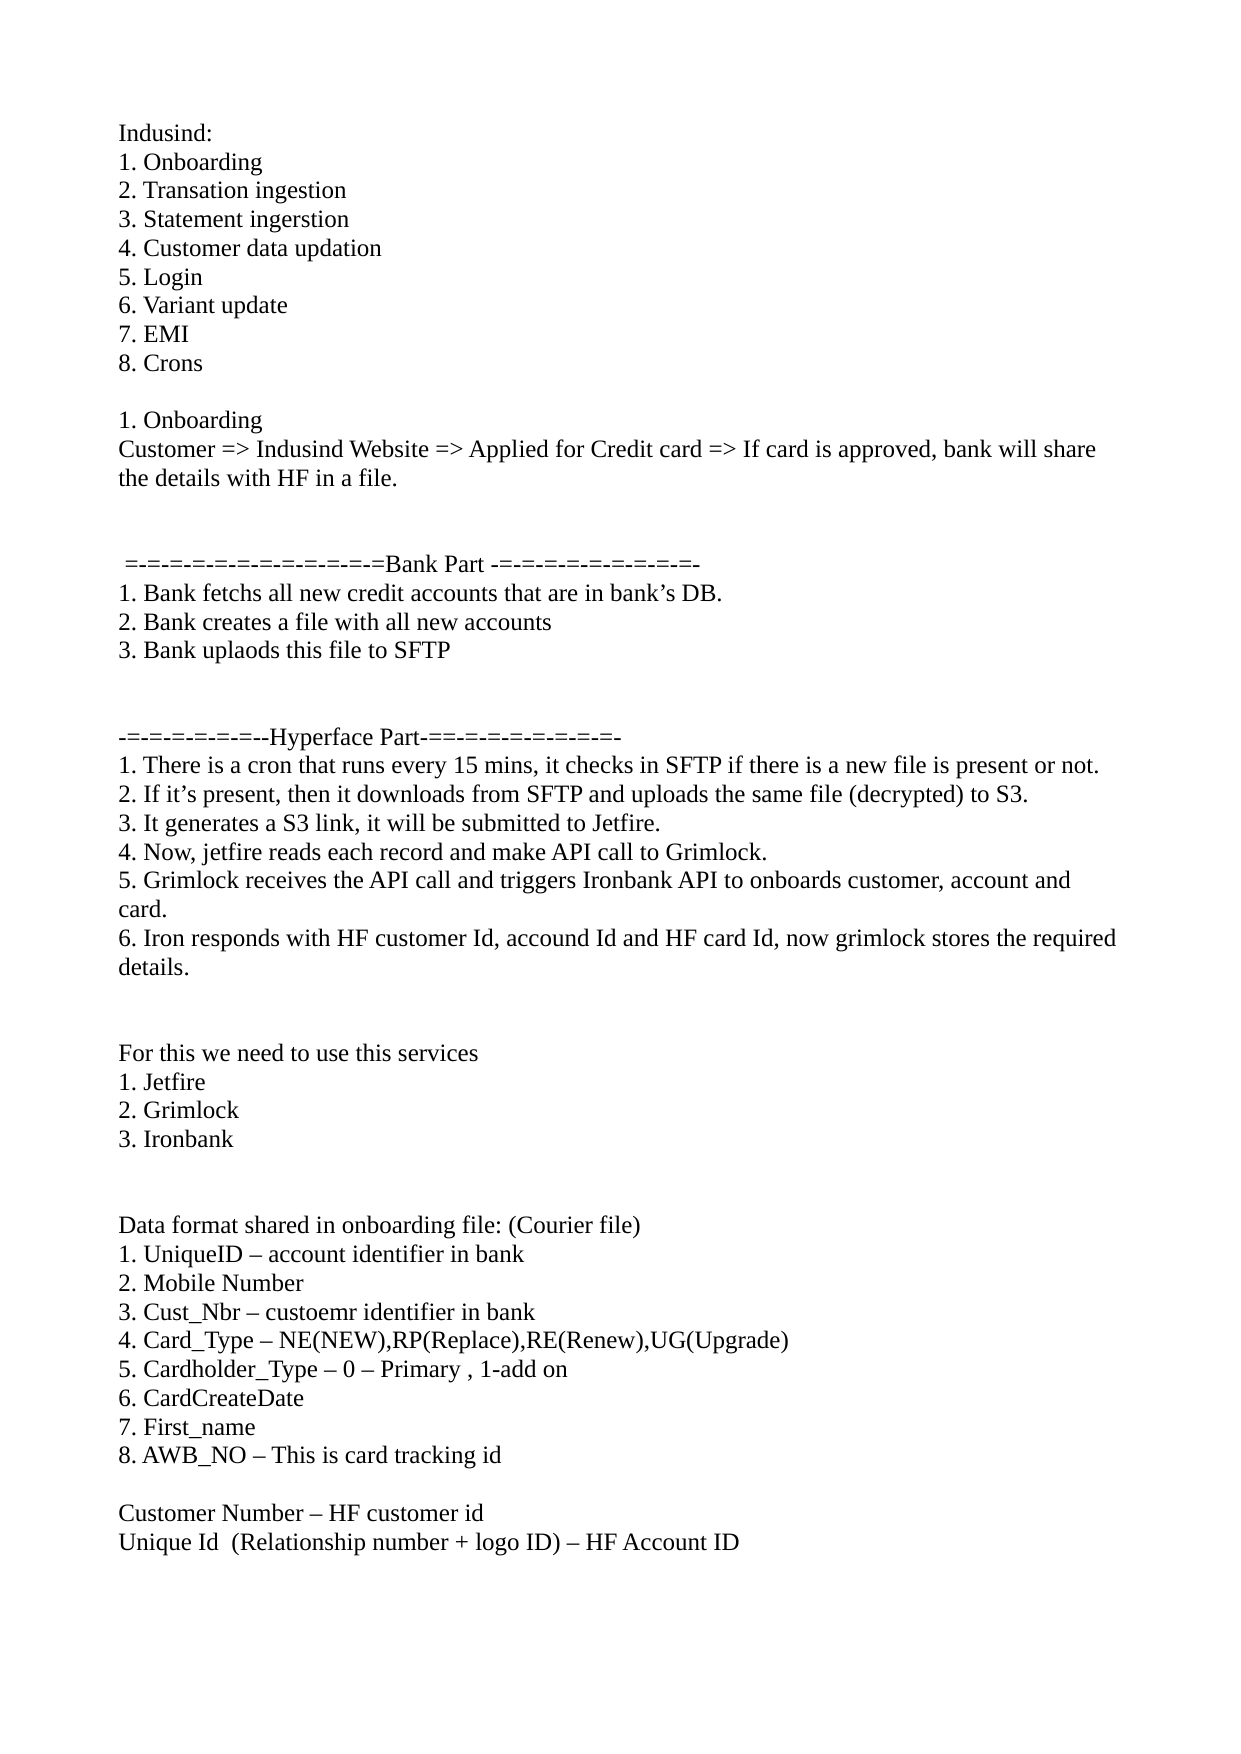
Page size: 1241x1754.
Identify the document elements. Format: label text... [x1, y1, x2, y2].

text 1. Onboarding [118, 406, 1122, 434]
text 3. Cust_Nbr – custoemr identifier in bank [118, 1297, 1122, 1326]
text 8. Crons [118, 348, 1122, 377]
text 1. UniqueID – account identifier in bank [118, 1239, 1122, 1268]
text 3. It generates a S3 link, it will be submitted to Jetfire. [118, 808, 1122, 837]
text 8. AWB_NO – This is card tracking id [118, 1441, 1122, 1469]
text Customer => Indusind Website => Applied for Credit card => If card is approved, bank will share the details with HF in a file. [118, 434, 1122, 492]
text 3. Statement ingerstion [118, 204, 1122, 233]
text 2. Grimlock [118, 1096, 1122, 1124]
text Data format shared in onboarding file: (Courier file) [118, 1211, 1122, 1239]
text 6. Iron responds with HF customer Id, accound Id and HF card Id, now grimlock stores the required details. [118, 923, 1122, 981]
text 7. First_name [118, 1412, 1122, 1441]
text 5. Grimlock receives the API call and triggers Ironbank API to onboards customer, account and card. [118, 866, 1122, 923]
text 6. CardCreateDate [118, 1383, 1122, 1412]
text 6. Variant update [118, 291, 1122, 319]
text 1. Onboarding [118, 147, 1122, 176]
text 2. Transation ingestion [118, 176, 1122, 204]
text 5. Login [118, 262, 1122, 291]
text 4. Customer data updation [118, 233, 1122, 262]
text 3. Ironbank [118, 1124, 1122, 1153]
text Indusind: [118, 118, 1122, 147]
text Unique Id (Relationship number + logo ID) – HF Account ID [118, 1527, 1122, 1556]
text =-=-=-=-=-=-=-=-=-=-=-=Bank Part -=-=-=-=-=-=-=-=-=- [118, 549, 1122, 578]
text 1. Bank fetchs all new credit accounts that are in bank’s DB. [118, 578, 1122, 607]
text 2. If it’s present, then it downloads from SFTP and uploads the same file (decrypted) to S3. [118, 779, 1122, 808]
text For this we need to use this services 1. Jetfire [118, 1038, 1122, 1096]
text 4. Now, jetfire reads each record and make API call to Grimlock. [118, 837, 1122, 866]
text -=-=-=-=-=-=--Hyperface Part-==-=-=-=-=-=-=-=- [118, 722, 1122, 751]
text 2. Bank creates a file with all new accounts [118, 607, 1122, 636]
text 1. There is a cron that runs every 15 mins, it checks in SFTP if there is a new file is present or not. [118, 751, 1122, 779]
text 4. Card_Type – NE(NEW),RP(Replace),RE(Renew),UG(Upgrade) [118, 1326, 1122, 1354]
text 7. EMI [118, 319, 1122, 348]
text 2. Mobile Number [118, 1268, 1122, 1297]
text 5. Cardholder_Type – 0 – Primary , 1-add on [118, 1354, 1122, 1383]
text 3. Bank uplaods this file to SFTP [118, 636, 1122, 664]
text Customer Number – HF customer id [118, 1498, 1122, 1527]
